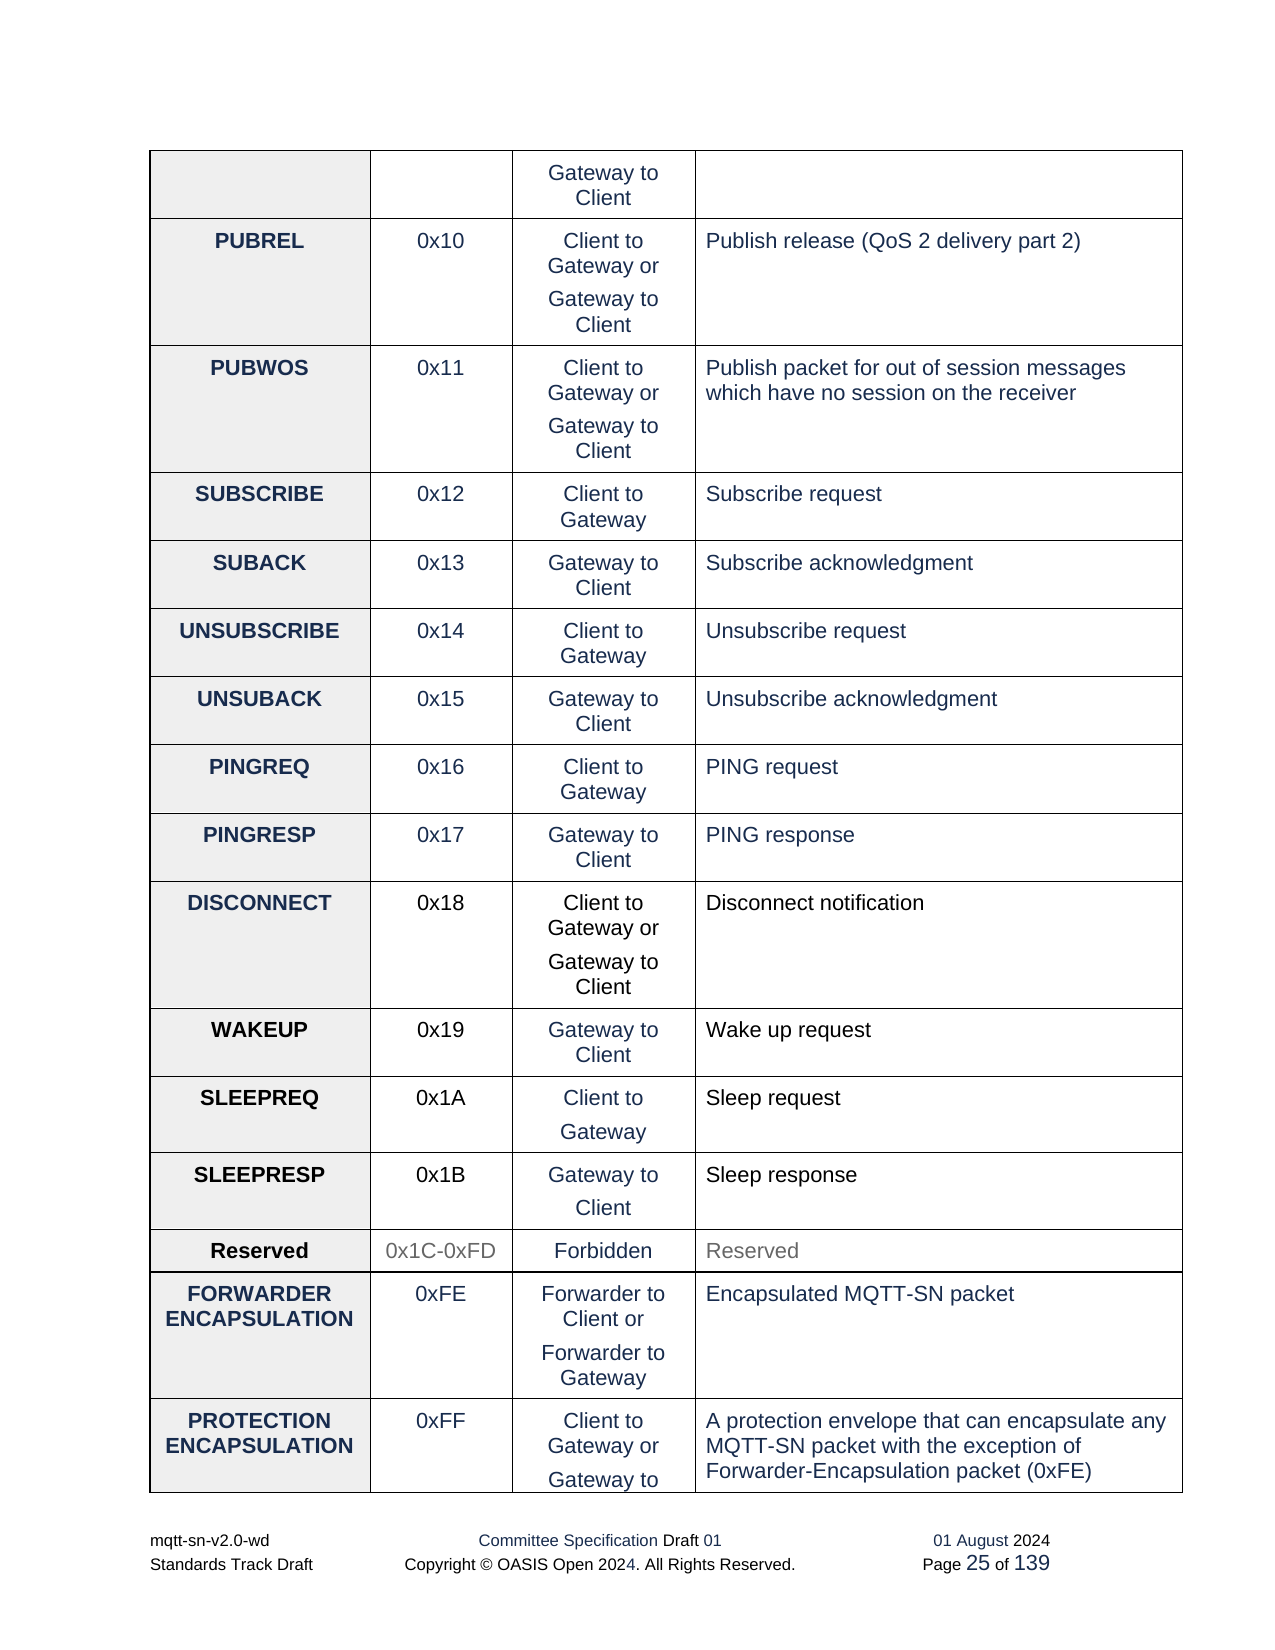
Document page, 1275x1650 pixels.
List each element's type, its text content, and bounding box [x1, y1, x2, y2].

table_cell Gateway to Client [513, 151, 695, 218]
table_cell Client to Gateway [513, 473, 695, 540]
table_cell Publish release (QoS 2 delivery part 2) [696, 219, 1182, 345]
table_cell Subscribe acknowledgment [696, 541, 1182, 608]
table_cell Gateway to Client [513, 1153, 695, 1228]
table_cell Sleep request [696, 1077, 1182, 1152]
table_cell [371, 151, 512, 218]
table_cell Gateway to Client [513, 677, 695, 744]
table_cell 0xFF [371, 1399, 512, 1492]
table_cell 0x10 [371, 219, 512, 345]
table_cell Client to Gateway [513, 609, 695, 676]
table_cell PUBWOS [151, 346, 370, 472]
table_cell 0x18 [371, 882, 512, 1007]
table_cell Unsubscribe acknowledgment [696, 677, 1182, 744]
table_cell Subscribe request [696, 473, 1182, 540]
table_cell Client to Gateway or Gateway to [513, 1399, 695, 1492]
table_cell UNSUBACK [151, 677, 370, 744]
table_cell Disconnect notification [696, 882, 1182, 1007]
table_cell 0x1C-0xFD [371, 1230, 512, 1271]
table_cell 0x11 [371, 346, 512, 472]
table_cell PING response [696, 814, 1182, 881]
table_cell Client to Gateway or Gateway to Client [513, 346, 695, 472]
table_cell Client to Gateway or Gateway to Client [513, 882, 695, 1007]
table_cell 0x17 [371, 814, 512, 881]
table_cell Unsubscribe request [696, 609, 1182, 676]
table_cell Client to Gateway or Gateway to Client [513, 219, 695, 345]
table_cell A protection envelope that can encapsulate any MQTT-SN packet with the exception of Forwarder-Encapsulation packet (0xFE) [696, 1399, 1182, 1492]
table_cell Reserved [151, 1230, 370, 1271]
table_cell [696, 151, 1182, 218]
table_cell [151, 151, 370, 218]
table_cell 0x1A [371, 1077, 512, 1152]
table_cell 0x12 [371, 473, 512, 540]
table_cell DISCONNECT [151, 882, 370, 1007]
table_cell SLEEPRESP [151, 1153, 370, 1228]
table_cell Forwarder to Client or Forwarder to Gateway [513, 1273, 695, 1398]
table_cell Encapsulated MQTT-SN packet [696, 1273, 1182, 1398]
table_cell Sleep response [696, 1153, 1182, 1228]
table_cell WAKEUP [151, 1009, 370, 1076]
table_cell Publish packet for out of session messages which have no session on the receiver [696, 346, 1182, 472]
table_cell 0x19 [371, 1009, 512, 1076]
table_cell 0xFE [371, 1273, 512, 1398]
table_cell 0x1B [371, 1153, 512, 1228]
table_cell 0x13 [371, 541, 512, 608]
table_cell SUBACK [151, 541, 370, 608]
table_cell 0x14 [371, 609, 512, 676]
table_cell PINGRESP [151, 814, 370, 881]
table_cell Client to Gateway [513, 1077, 695, 1152]
table_cell Forbidden [513, 1230, 695, 1271]
table_cell Gateway to Client [513, 814, 695, 881]
table_cell SLEEPREQ [151, 1077, 370, 1152]
table_cell Reserved [696, 1230, 1182, 1271]
table_cell PINGREQ [151, 745, 370, 812]
table_cell FORWARDER ENCAPSULATION [151, 1273, 370, 1398]
table_cell PING request [696, 745, 1182, 812]
table_cell Gateway to Client [513, 541, 695, 608]
table_cell UNSUBSCRIBE [151, 609, 370, 676]
table_cell SUBSCRIBE [151, 473, 370, 540]
table_cell PUBREL [151, 219, 370, 345]
table_cell Wake up request [696, 1009, 1182, 1076]
table_cell 0x15 [371, 677, 512, 744]
table_cell Client to Gateway [513, 745, 695, 812]
table_cell 0x16 [371, 745, 512, 812]
table_cell Gateway to Client [513, 1009, 695, 1076]
table_cell PROTECTION ENCAPSULATION [151, 1399, 370, 1492]
